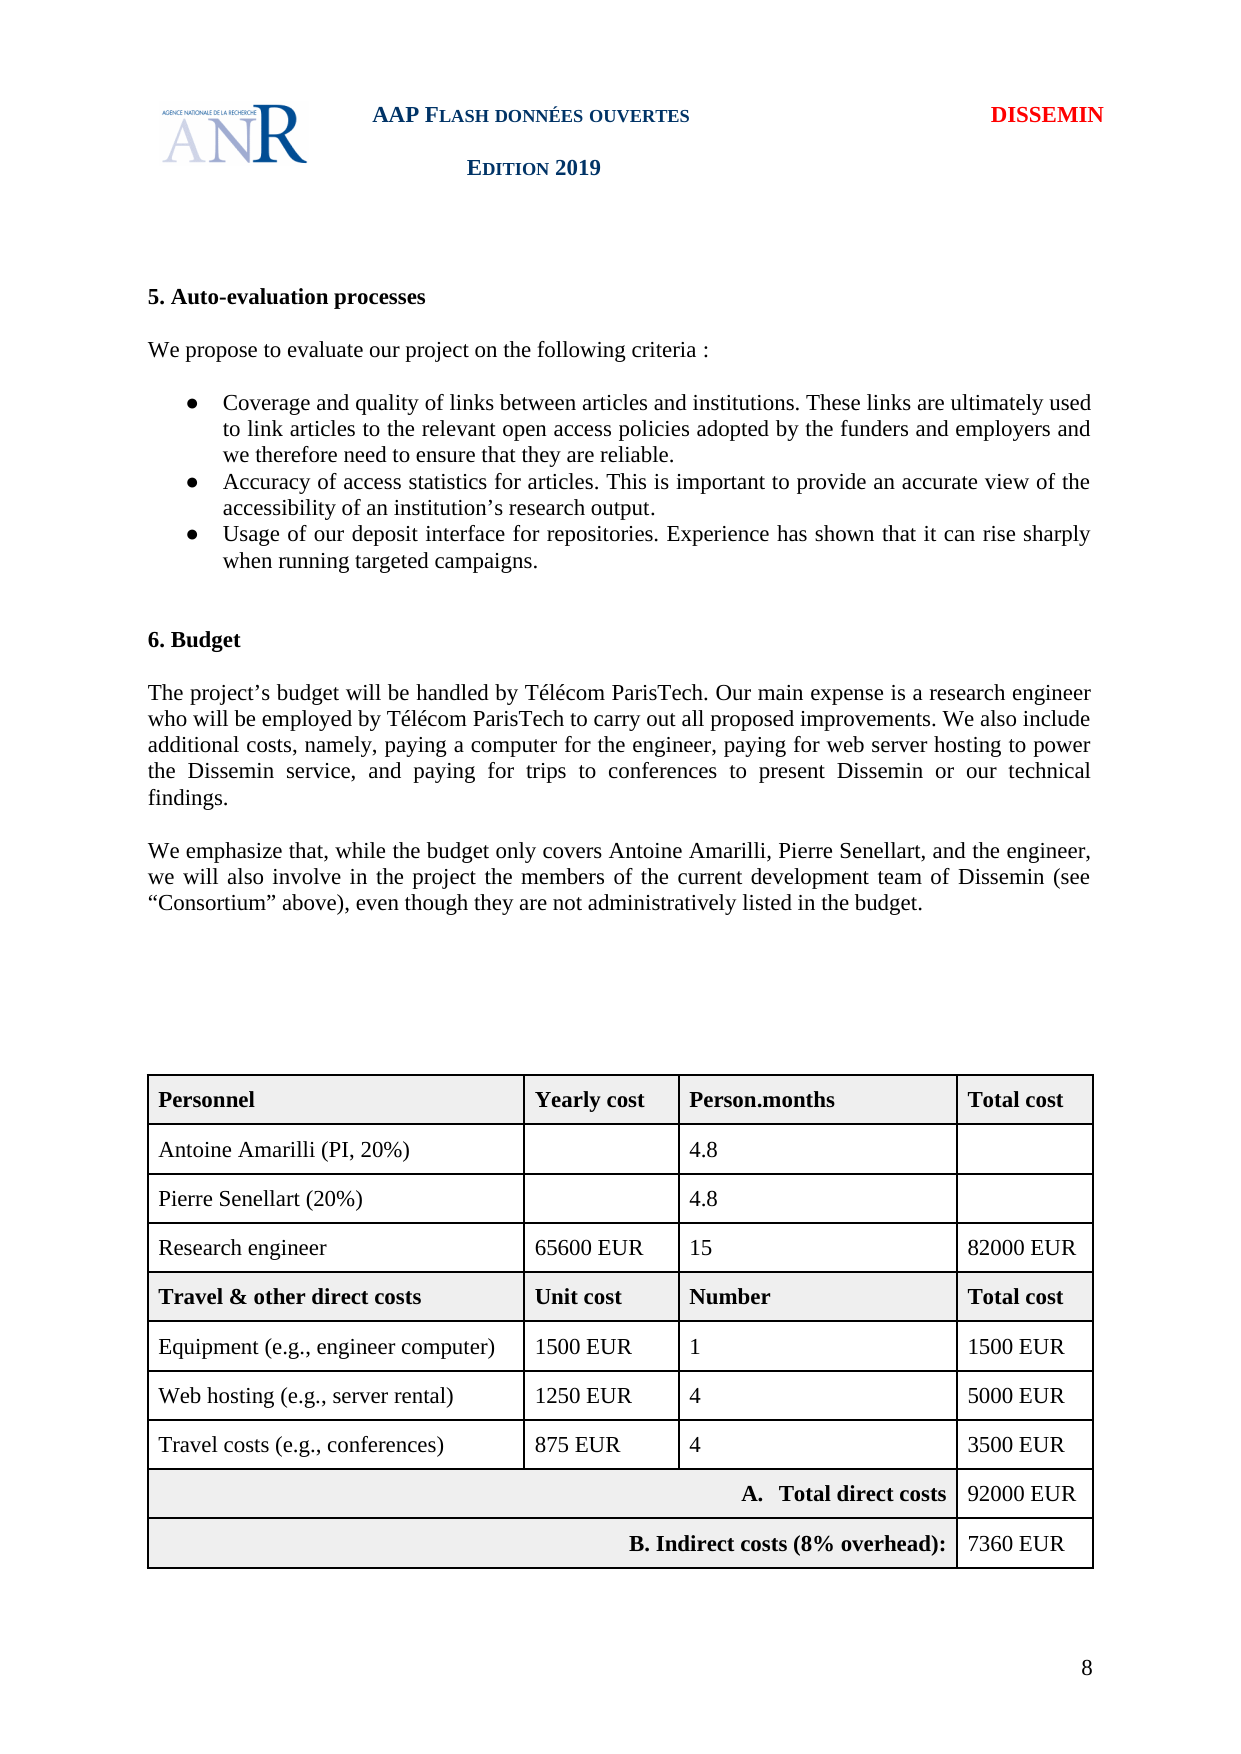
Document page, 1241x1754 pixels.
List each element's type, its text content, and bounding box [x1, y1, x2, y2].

table_cell 1250 EUR [525, 1372, 678, 1419]
table_cell Number [680, 1273, 956, 1320]
table_cell 5000 EUR [958, 1372, 1092, 1419]
table_cell Total cost [958, 1273, 1092, 1320]
table_cell 1500 EUR [525, 1322, 678, 1369]
text We propose to evaluate our project on the following criteria : [148, 336, 1093, 362]
table_header Total cost [958, 1076, 1092, 1123]
table_cell 82000 EUR [958, 1224, 1092, 1271]
table_cell 1 [680, 1322, 956, 1369]
table_cell Web hosting (e.g., server rental) [149, 1372, 523, 1419]
table_cell [525, 1125, 678, 1172]
table_header Person.months [680, 1076, 956, 1123]
list Usage of our deposit interface for repositories. Experience has shown that it can rise sharply when running targeted campaigns. [185, 520, 1093, 573]
table_cell 65600 EUR [525, 1224, 678, 1271]
table_cell 15 [680, 1224, 956, 1271]
table_cell Travel costs (e.g., conferences) [149, 1421, 523, 1468]
table_cell Travel & other direct costs [149, 1273, 523, 1320]
table_cell 875 EUR [525, 1421, 678, 1468]
list Accuracy of access statistics for articles. This is important to provide an accurate view of the accessibility of an institution’s research output. [185, 468, 1093, 520]
table_cell Equipment (e.g., engineer computer) [149, 1322, 523, 1369]
table_cell [958, 1175, 1092, 1222]
table_cell 1500 EUR [958, 1322, 1092, 1369]
table_cell Total direct costs [149, 1470, 956, 1517]
table_cell [958, 1125, 1092, 1172]
text We emphasize that, while the budget only covers Antoine Amarilli, Pierre Senellart, and the engineer, we will also involve in the project the members of the current development team of Dissemin (see “Consortium” above), even though they are not administratively listed in the budget. [148, 837, 1093, 916]
table_cell Antoine Amarilli (PI, 20%) [149, 1125, 523, 1172]
table_cell 3500 EUR [958, 1421, 1092, 1468]
table_cell Pierre Senellart (20%) [149, 1175, 523, 1222]
table_cell Research engineer [149, 1224, 523, 1271]
table_cell 7360 EUR [958, 1519, 1092, 1567]
table_cell 4.8 [680, 1175, 956, 1222]
text 5. Auto-evaluation processes [148, 283, 1093, 309]
text 6. Budget [148, 626, 1093, 652]
table_cell 4 [680, 1372, 956, 1419]
table_header Yearly cost [525, 1076, 678, 1123]
text The project’s budget will be handled by Télécom ParisTech. Our main expense is a research engineer who will be employed by Télécom ParisTech to carry out all proposed improvements. We also include additional costs, namely, paying a computer for the engineer, paying for web server hosting to power the Dissemin service, and paying for trips to conferences to present Dissemin or our technical findings. [148, 678, 1093, 810]
table_cell 4.8 [680, 1125, 956, 1172]
table_cell B. Indirect costs (8% overhead): [149, 1519, 956, 1567]
table_cell Unit cost [525, 1273, 678, 1320]
table_header Personnel [149, 1076, 523, 1123]
list Coverage and quality of links between articles and institutions. These links are ultimately used to link articles to the relevant open access policies adopted by the funders and employers and we therefore need to ensure that they are reliable. [185, 389, 1093, 468]
table_cell 92000 EUR [958, 1470, 1092, 1517]
table_cell [525, 1175, 678, 1222]
table_cell 4 [680, 1421, 956, 1468]
picture [158, 101, 309, 166]
